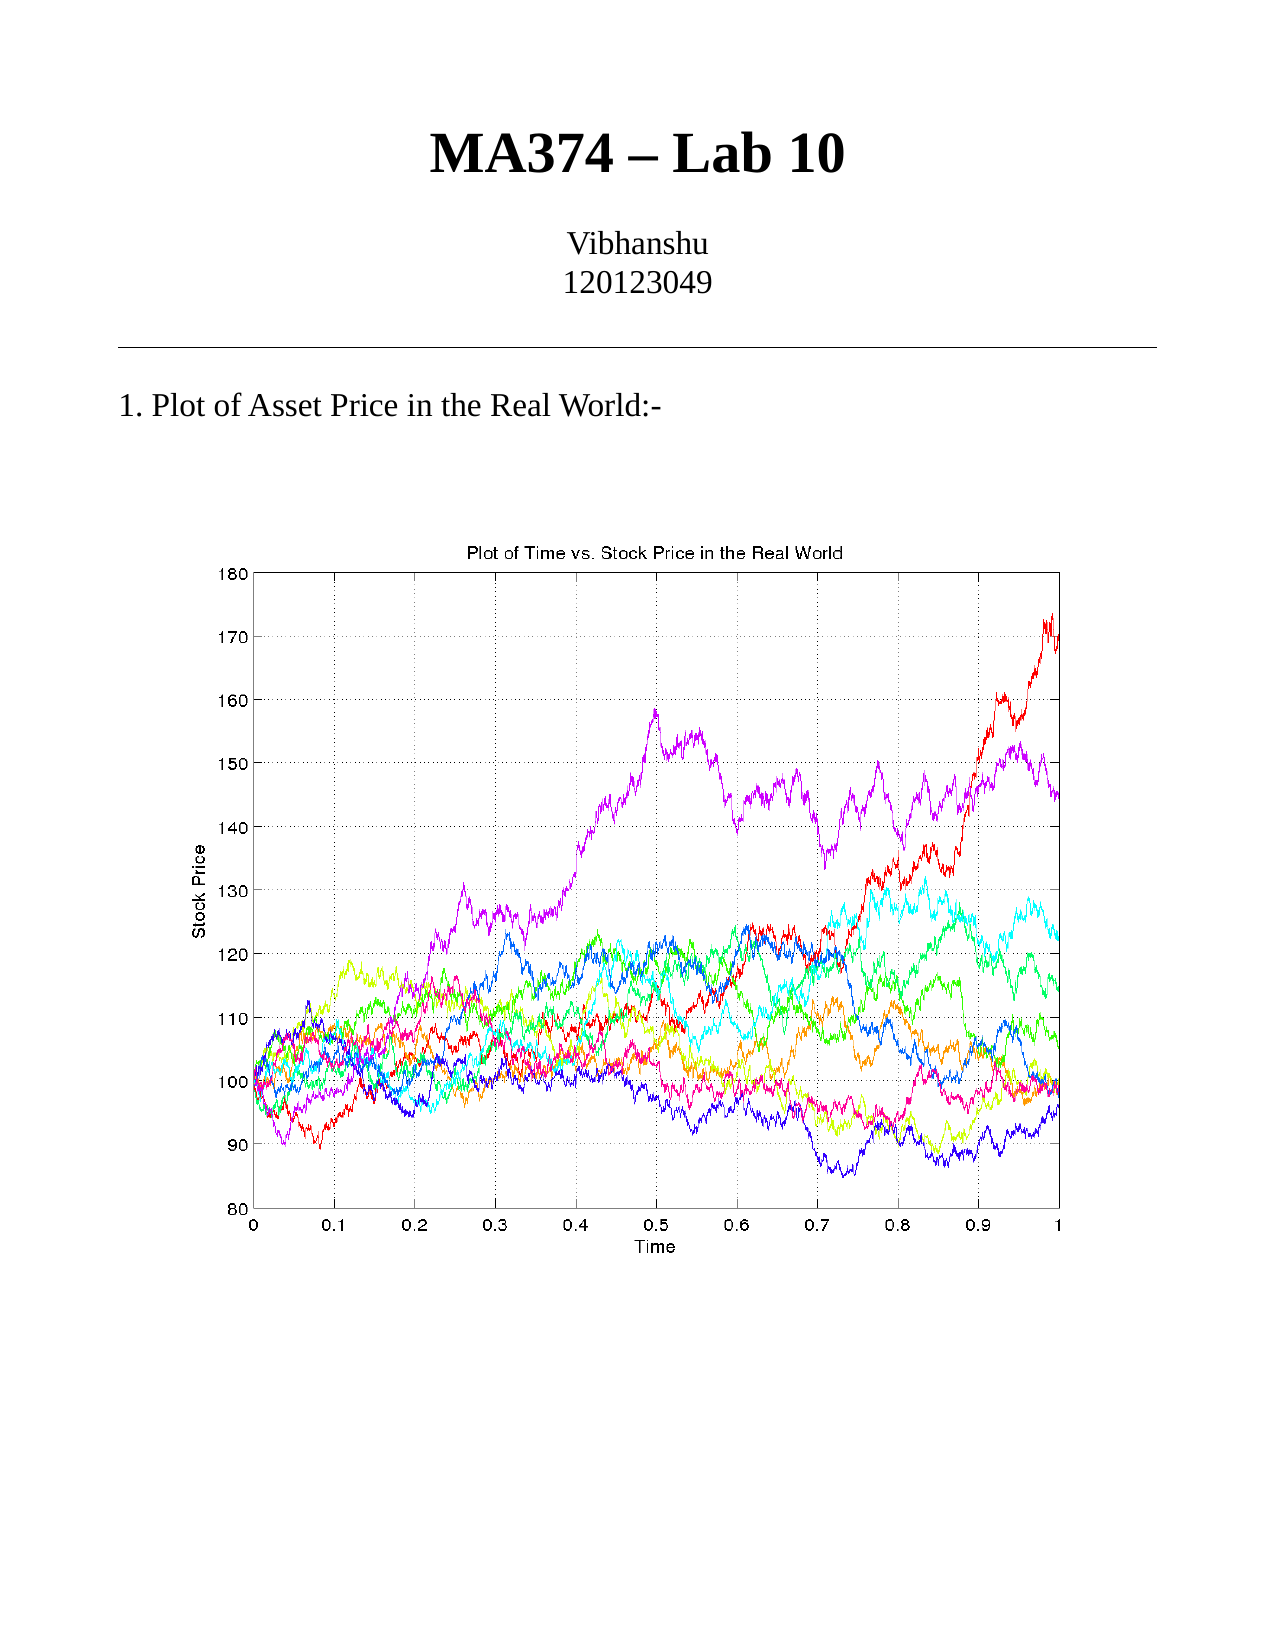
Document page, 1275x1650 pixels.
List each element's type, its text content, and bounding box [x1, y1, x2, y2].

picture [118, 513, 1157, 1293]
text 1. Plot of Asset Price in the Real World:- [118, 386, 1157, 424]
text MA374 – Lab 10 [118, 118, 1157, 185]
text Vibhanshu [118, 223, 1157, 262]
text 120123049 [118, 262, 1157, 300]
